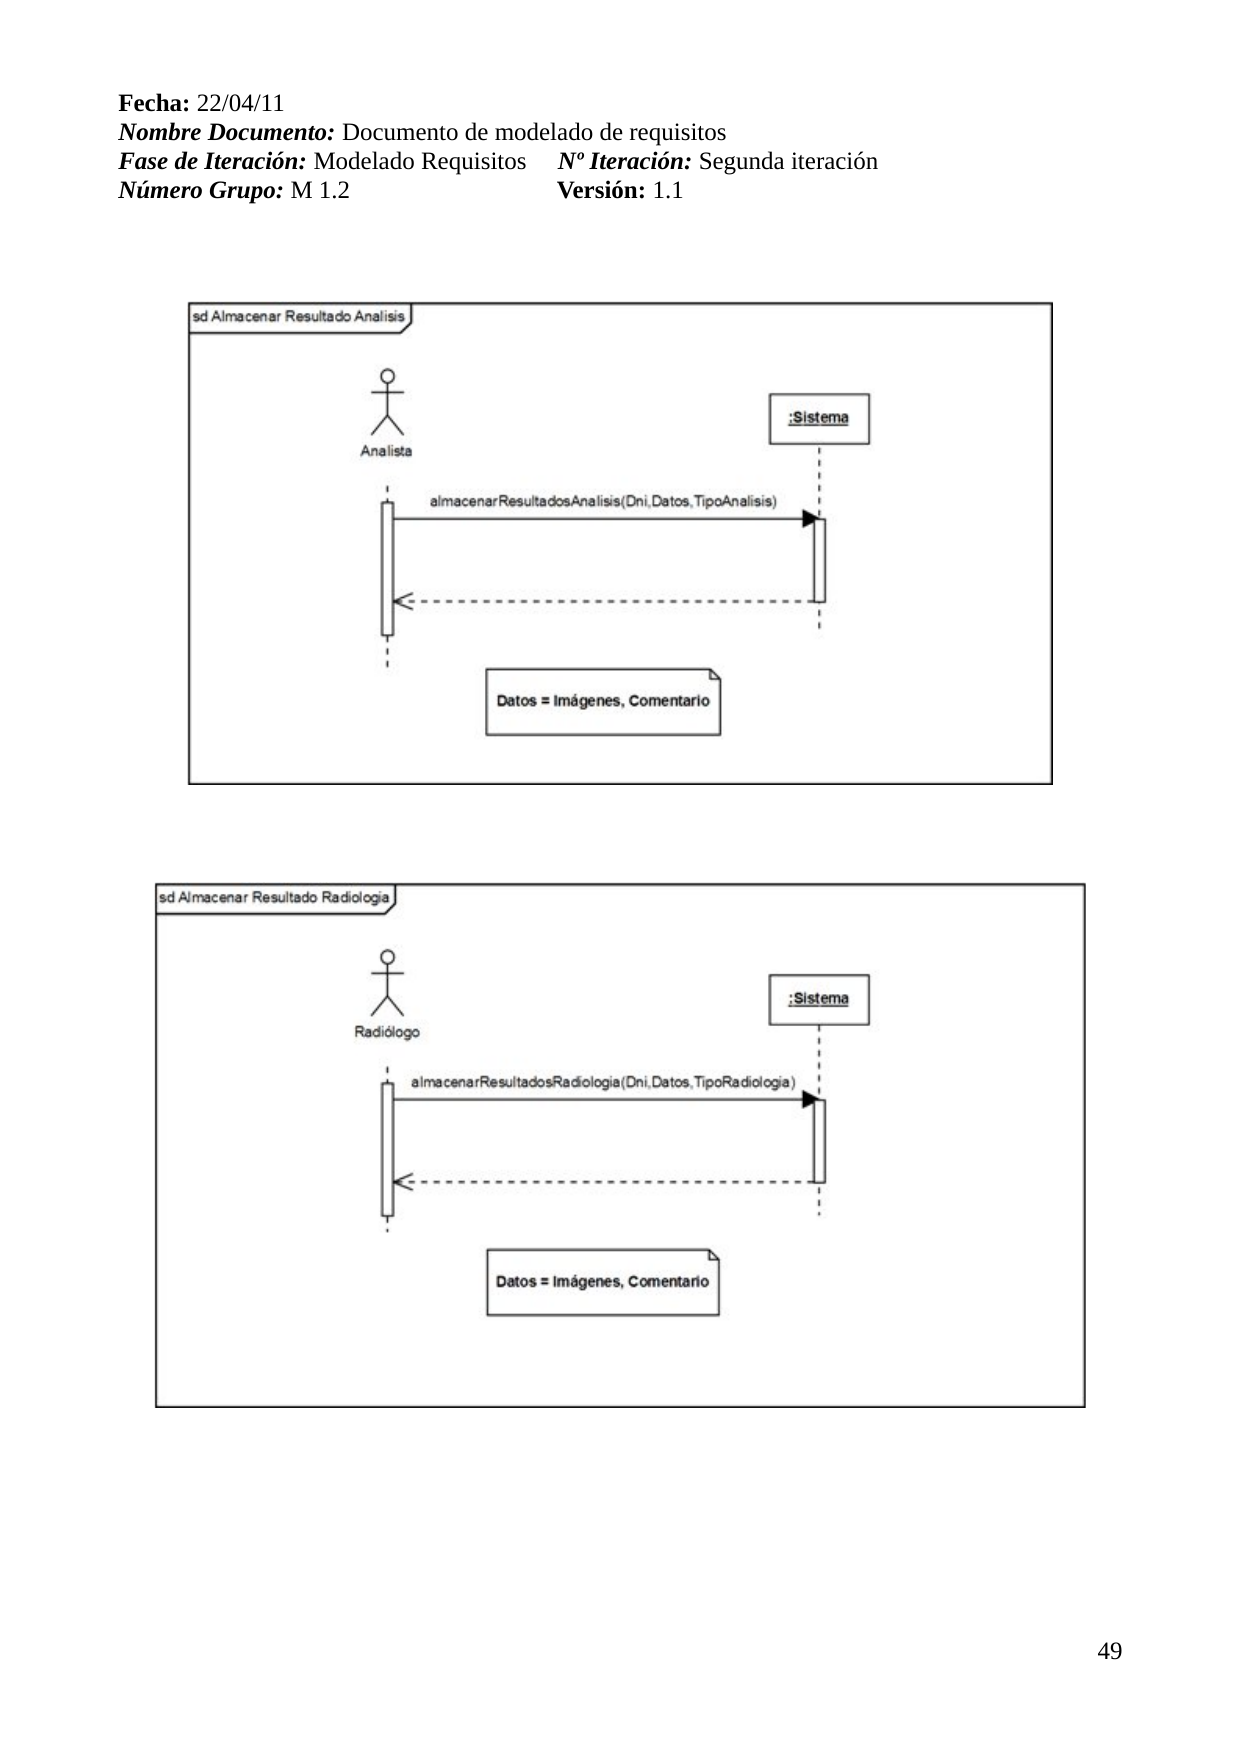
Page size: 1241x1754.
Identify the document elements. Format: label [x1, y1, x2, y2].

picture [187, 301, 1053, 785]
picture [154, 882, 1086, 1408]
